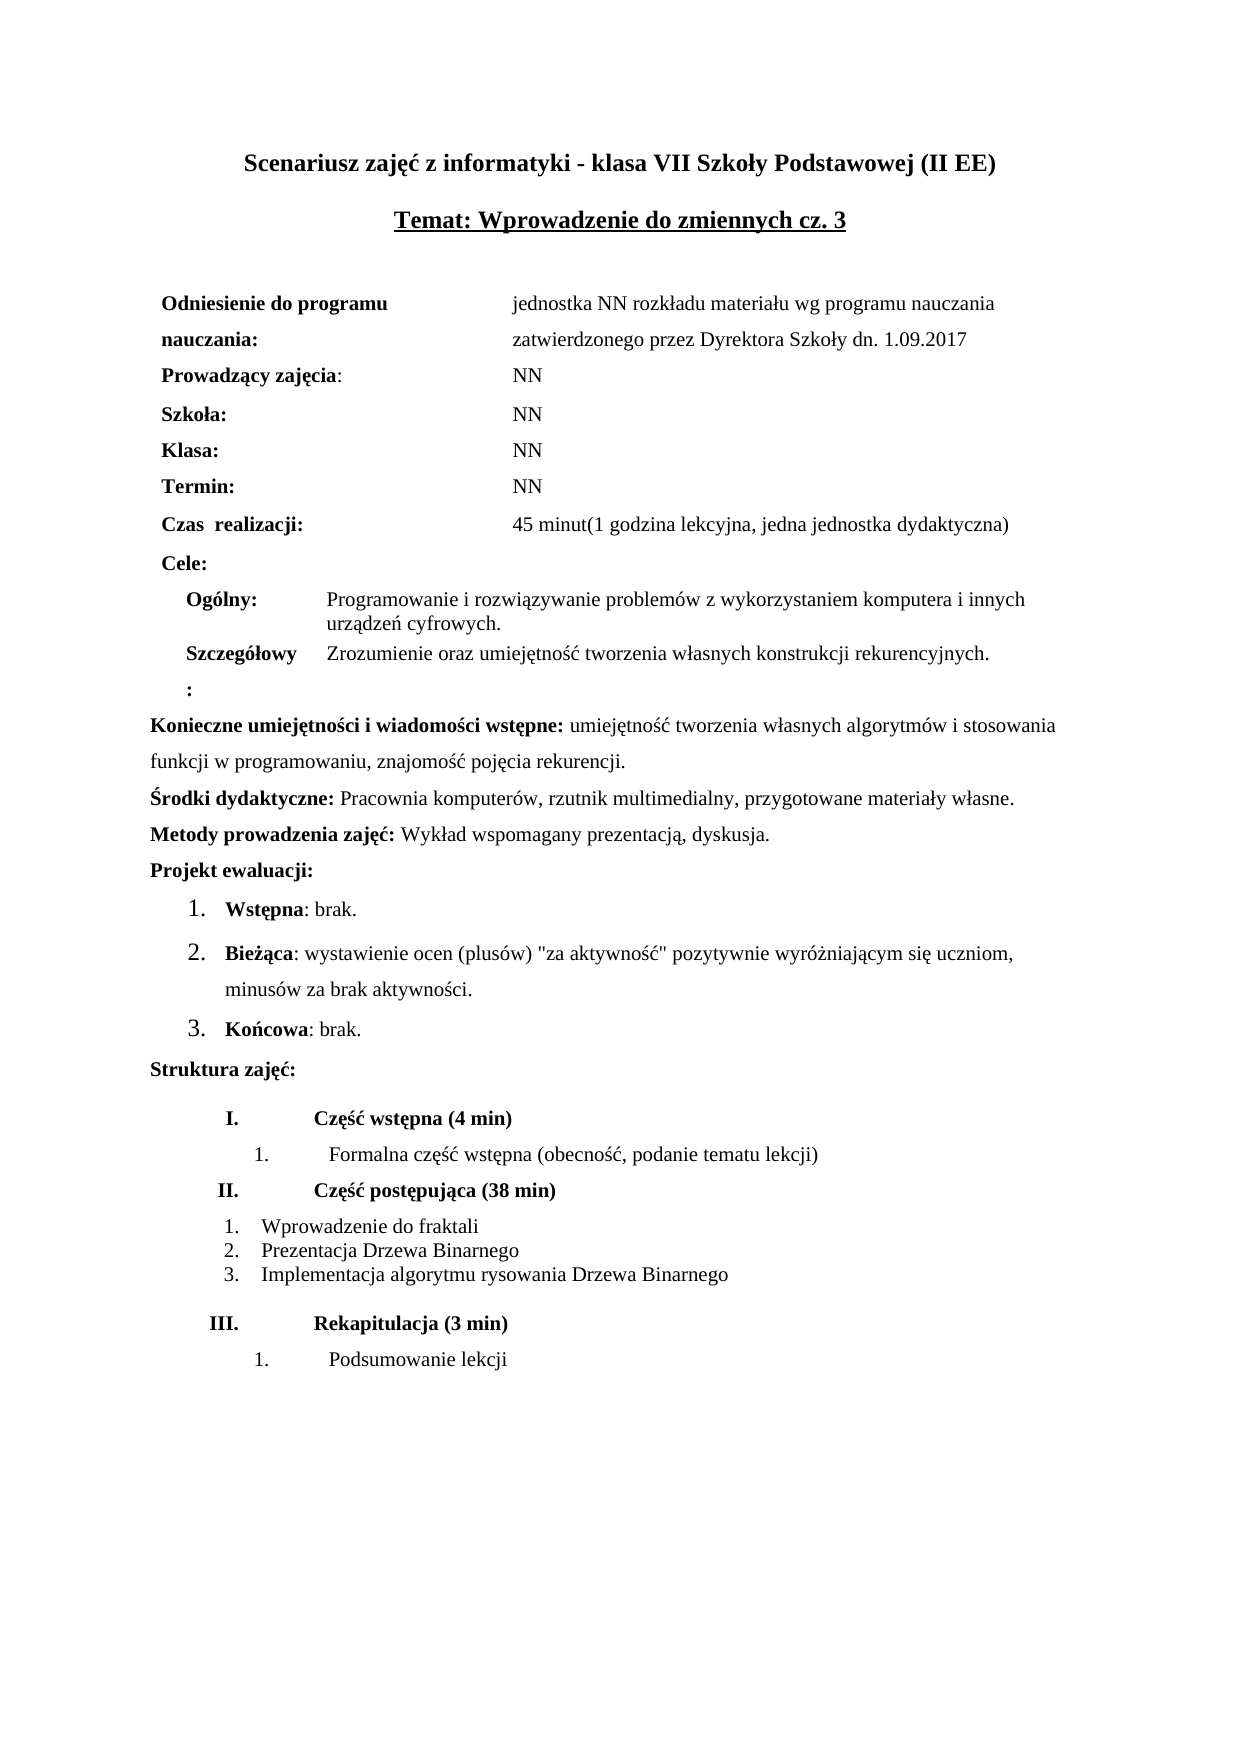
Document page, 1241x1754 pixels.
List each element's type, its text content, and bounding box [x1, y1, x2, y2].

text Metody prowadzenia zajęć: Wykład wspomagany prezentacją, dyskusja. [150, 821, 1090, 846]
table_cell NN [501, 402, 1121, 438]
list Rekapitulacja (3 min) [239, 1311, 1090, 1335]
list Prezentacja Drzewa Binarnego [224, 1238, 1090, 1262]
list Wstępna: brak. [187, 893, 1090, 922]
table_cell NN [501, 438, 1121, 474]
table_cell Szczegółowy: [175, 641, 315, 713]
text Temat: Wprowadzenie do zmiennych cz. 3 [150, 205, 1090, 234]
list Część postępująca (38 min) [239, 1178, 1090, 1202]
table_header Odniesienie do programu nauczania: [150, 291, 501, 363]
text Scenariusz zajęć z informatyki - klasa VII Szkoły Podstawowej (II EE) [150, 148, 1090, 176]
table_cell NN [501, 474, 1121, 512]
table_cell Ogólny: [175, 587, 315, 641]
text Konieczne umiejętności i wiadomości wstępne: umiejętność tworzenia własnych algorytmów i stosowania funkcji w programowaniu, znajomość pojęcia rekurencji. [150, 713, 1090, 773]
table_cell [150, 587, 174, 641]
table_cell Czas realizacji: [150, 512, 501, 551]
text Projekt ewaluacji: [150, 857, 1090, 882]
table_cell Programowanie i rozwiązywanie problemów z wykorzystaniem komputera i innych urządzeń cyfrowych. [315, 587, 1111, 641]
table_cell Klasa: [150, 438, 501, 474]
table_cell NN [501, 364, 1121, 402]
table_cell Termin: [150, 474, 501, 512]
list Podsumowanie lekcji [253, 1347, 1090, 1371]
table_header [315, 551, 1111, 587]
list Część wstępna (4 min) [239, 1106, 1090, 1130]
list Bieżąca: wystawienie ocen (plusów) "za aktywność" pozytywnie wyróżniającym się uczniom, minusów za brak aktywności. [187, 937, 1090, 1001]
text Struktura zajęć: [150, 1057, 1090, 1081]
text Środki dydaktyczne: Pracownia komputerów, rzutnik multimedialny, przygotowane materiały własne. [150, 785, 1090, 809]
list Końcowa: brak. [187, 1013, 1090, 1042]
table_header jednostka NN rozkładu materiału wg programu nauczania zatwierdzonego przez Dyrektora Szkoły dn. 1.09.2017 [501, 291, 1121, 363]
table_header Cele: [150, 551, 315, 587]
table_cell [150, 641, 174, 713]
table_cell Zrozumienie oraz umiejętność tworzenia własnych konstrukcji rekurencyjnych. [315, 641, 1111, 713]
list Wprowadzenie do fraktali [224, 1214, 1090, 1238]
table_cell Szkoła: [150, 402, 501, 438]
table_cell Prowadzący zajęcia: [150, 364, 501, 402]
list Formalna część wstępna (obecność, podanie tematu lekcji) [253, 1142, 1090, 1166]
list Implementacja algorytmu rysowania Drzewa Binarnego [224, 1262, 1090, 1286]
table_cell 45 minut(1 godzina lekcyjna, jedna jednostka dydaktyczna) [501, 512, 1121, 551]
